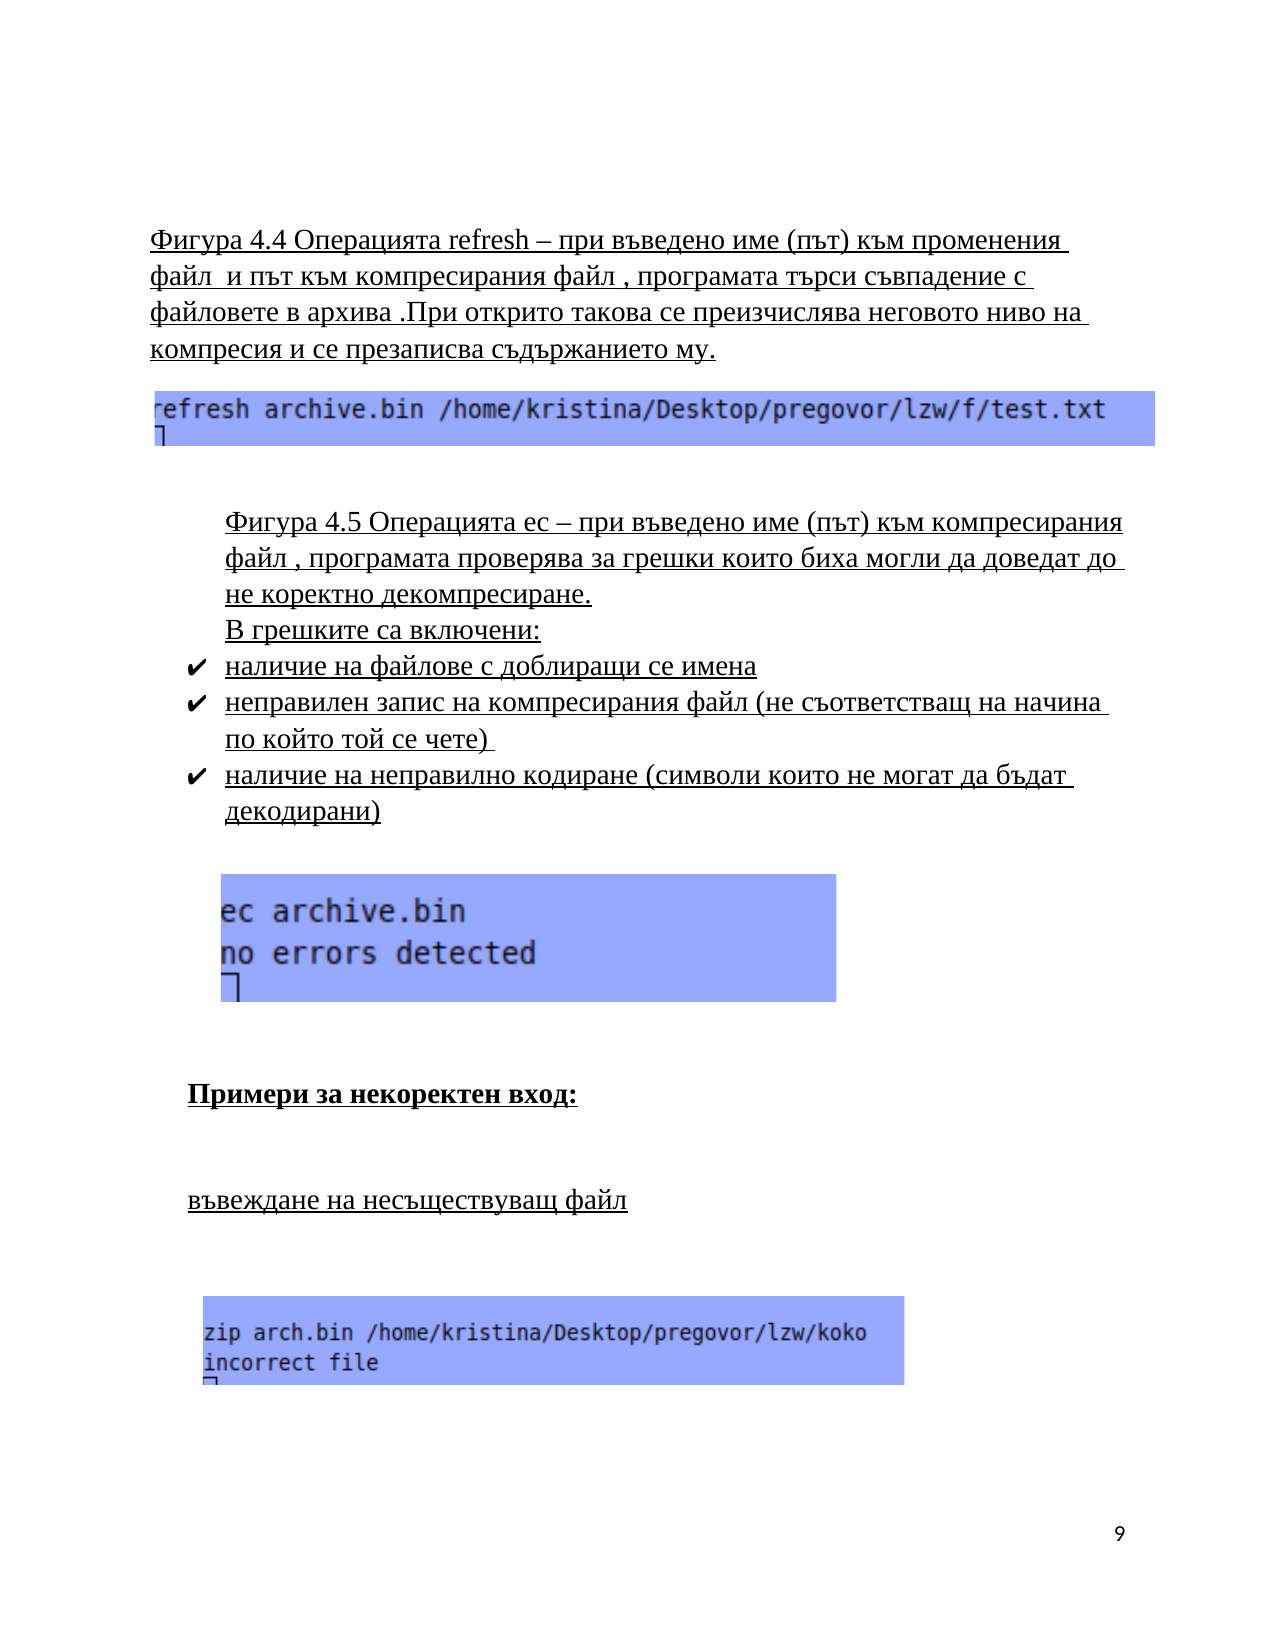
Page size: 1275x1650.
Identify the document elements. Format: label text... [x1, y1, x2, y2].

picture [154, 391, 1156, 446]
list В грешките са включени: [187, 612, 1125, 646]
list наличие на файлове с доблиращи се имена [187, 648, 1125, 682]
text Примери за некоректен вход: [187, 1077, 1125, 1110]
list Фигура 4.4 Операцията refresh – при въведено име (път) към променения файл и път към компресирания файл , програмата търси съвпадение с файловете в архива .При открито такова се преизчислява неговото ниво на компресия и се презаписва съдържанието му. [150, 222, 1125, 364]
text въвеждане на несъществуващ файл [187, 1182, 1125, 1216]
list неправилен запис на компресирания файл (не съответстващ на начина по който той се чете) [187, 684, 1125, 754]
picture [220, 874, 837, 1002]
list Фигура 4.5 Операцията ec – при въведено име (път) към компресирания файл , програмата проверява за грешки които биха могли да доведат до не коректно декомпресиране. [187, 504, 1125, 609]
list наличие на неправилно кодиране (символи които не могат да бъдат декодирани) [187, 757, 1125, 827]
picture [202, 1296, 905, 1385]
